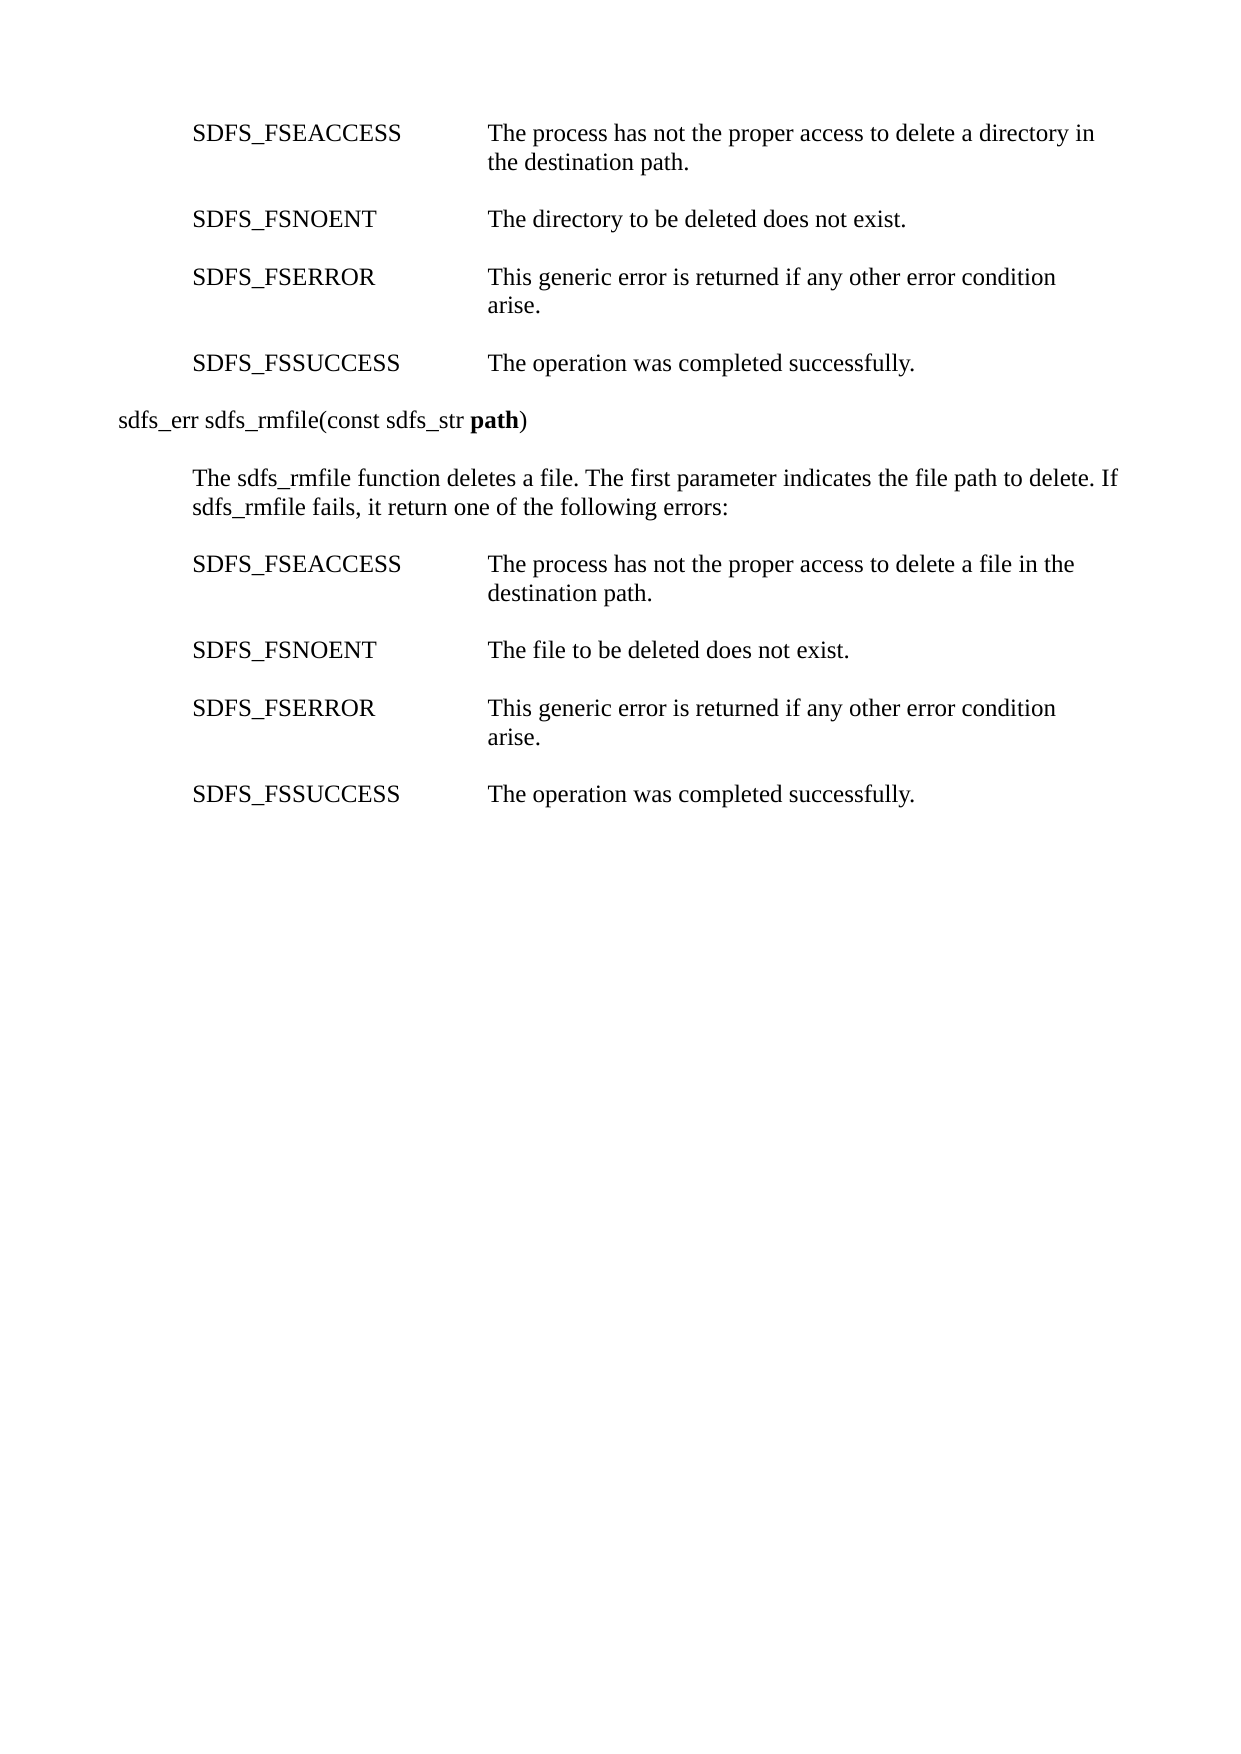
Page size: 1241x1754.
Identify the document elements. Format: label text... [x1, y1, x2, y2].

text SDFS_FSNOENT The file to be deleted does not exist. [118, 636, 1122, 664]
text SDFS_FSEACCESS The process has not the proper access to delete a directory in the destination path. [118, 118, 1122, 176]
text sdfs_err sdfs_rmfile(const sdfs_str path) [118, 406, 1122, 434]
text SDFS_FSSUCCESS The operation was completed successfully. [118, 779, 1122, 808]
text The sdfs_rmfile function deletes a file. The first parameter indicates the file path to delete. If sdfs_rmfile fails, it return one of the following errors: [118, 463, 1122, 521]
text SDFS_FSEACCESS The process has not the proper access to delete a file in the destination path. [118, 549, 1122, 607]
text SDFS_FSSUCCESS The operation was completed successfully. [118, 348, 1122, 377]
text SDFS_FSERROR This generic error is returned if any other error condition arise. [118, 262, 1122, 319]
text SDFS_FSNOENT The directory to be deleted does not exist. [118, 204, 1122, 233]
text SDFS_FSERROR This generic error is returned if any other error condition arise. [118, 693, 1122, 751]
